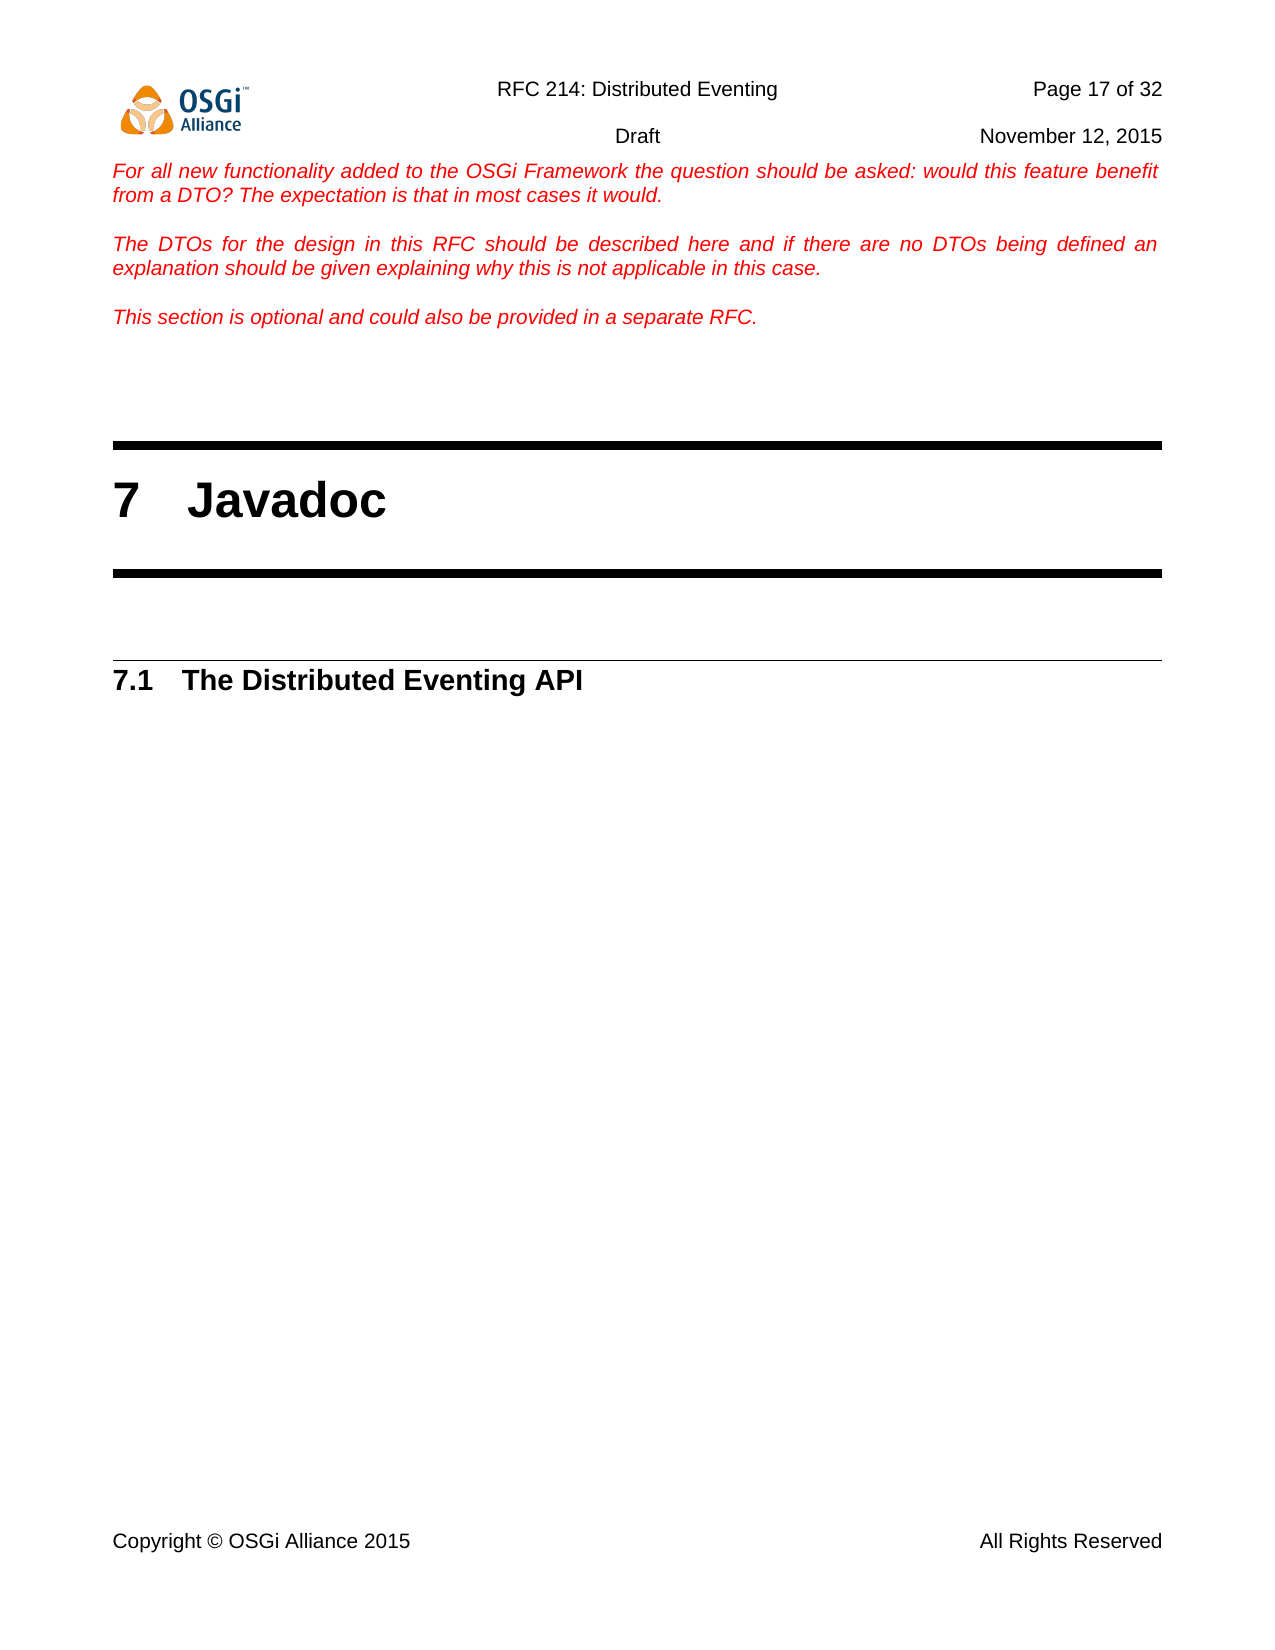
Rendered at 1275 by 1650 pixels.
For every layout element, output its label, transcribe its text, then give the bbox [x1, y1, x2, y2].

text The DTOs for the design in this RFC should be described here and if there are no DTOs being defined an explanation should be given explaining why this is not applicable in this case. [112, 232, 1162, 280]
text This section is optional and could also be provided in a separate RFC. [112, 305, 1162, 329]
subtitle Javadoc [112, 442, 1162, 578]
text For all new functionality added to the OSGi Framework the question should be asked: would this feature benefit from a DTO? The expectation is that in most cases it would. [112, 159, 1162, 207]
picture [113, 78, 257, 142]
subtitle The Distributed Eventing API [112, 661, 1162, 697]
